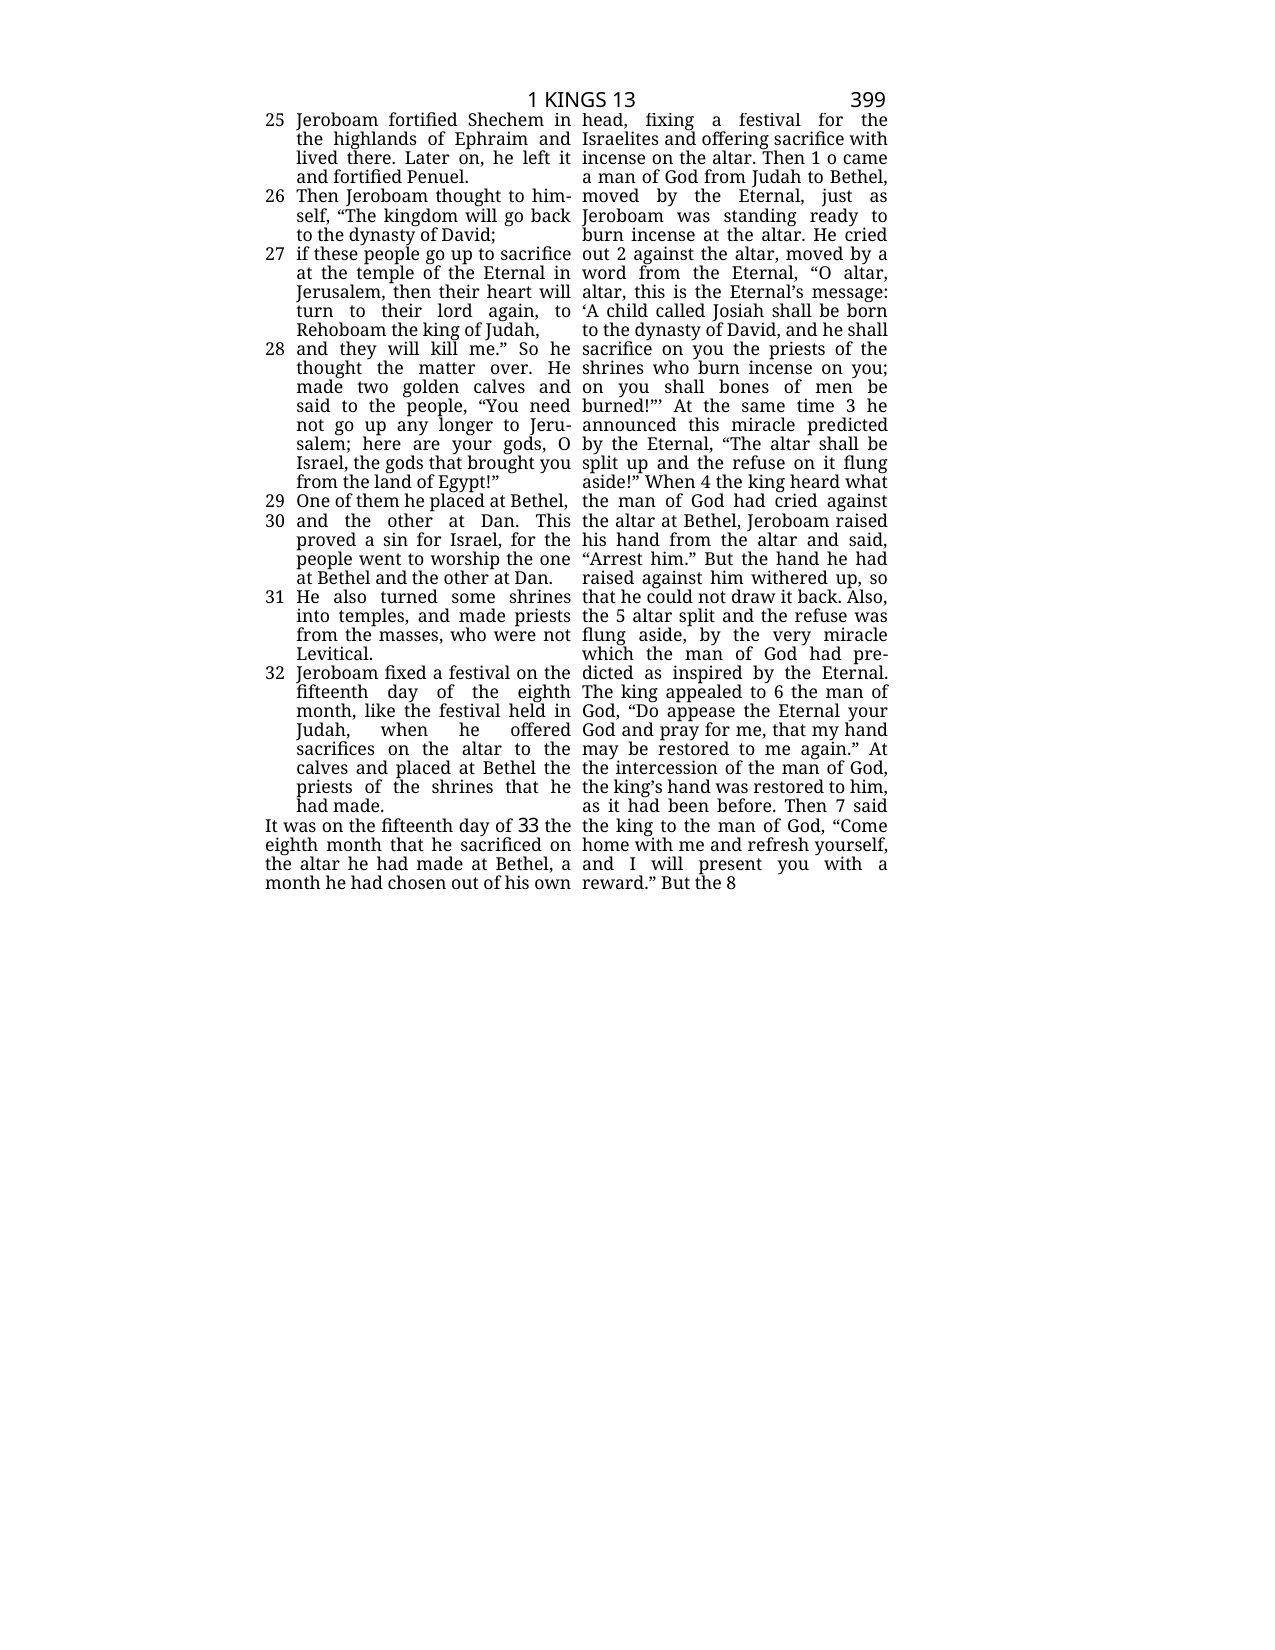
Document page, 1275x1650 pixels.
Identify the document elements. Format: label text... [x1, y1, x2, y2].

list and the other at Dan. This proved a sin for Israel, for the people went to worship the one at Bethel and the other at Dan. [265, 512, 571, 588]
list and they will kill me.” So he thought the matter over. He made two golden calves and said to the people, “You need not go up any longer to Jeru­salem; here are your gods, O Israel, the gods that brought you from the land of Egypt!” [265, 340, 571, 493]
list if these people go up to sacri­fice at the temple of the Eternal in Jerusalem, then their heart will turn to their lord again, to Rehoboam the king of Judah, [265, 245, 571, 340]
text It was on the fifteenth day of 33 the eighth month that he sacri­ficed on the altar he had made at Bethel, a month he had chosen out of his own [265, 817, 571, 893]
list Jeroboam fixed a festival on the fifteenth day of the eighth month, like the festival held in Judah, when he offered sacrifices on the altar to the calves and placed at Bethel the priests of the shrines that he had made. [265, 664, 571, 817]
text head, fixing a festival for the Israelites and offering sacrifice with in­cense on the altar. Then 1 o came a man of God from Judah to Bethel, moved by the Eternal, just as Jeroboam was standing ready to burn incense at the altar. He cried out 2 against the altar, moved by a word from the Eternal, “O altar, altar, this is the Eternal’s mes­sage: ‘A child called Josiah shall be born to the dynasty of David, and he shall sacrifice on you the priests of the shrines who burn incense on you; on you shall bones of men be burned!”’ At the same time 3 he announced this miracle pre­dicted by the Eternal, “The altar shall be split up and the refuse on it flung aside!” When 4 the king heard what the man of God had cried against the altar at Bethel, Jeroboam raised his hand from the altar and said, “Arrest him.” But the hand he had raised against him withered up, so that he could not draw it back. Also, the 5 altar split and the refuse was flung aside, by the very miracle which the man of God had pre­dicted as inspired by the Eter­nal. The king appealed to 6 the man of God, “Do appease the Eternal your God and pray for me, that my hand may be re­stored to me again.” At the intercession of the man of God, the king’s hand was restored to him, as it had been before. Then 7 said the king to the man of God, “Come home with me and re­fresh yourself, and I will present you with a reward.” But the 8 [582, 111, 888, 893]
list One of them he placed at Bethel, [265, 493, 571, 512]
list He also turned some shrines into temples, and made priests from the masses, who were not Levitical. [265, 588, 571, 664]
list Jeroboam fortified Shechem in the highlands of Ephraim and lived there. Later on, he left it and fortified Penuel. [265, 111, 571, 188]
list Then Jeroboam thought to him­self, “The kingdom will go back to the dynasty of David; [265, 188, 571, 245]
